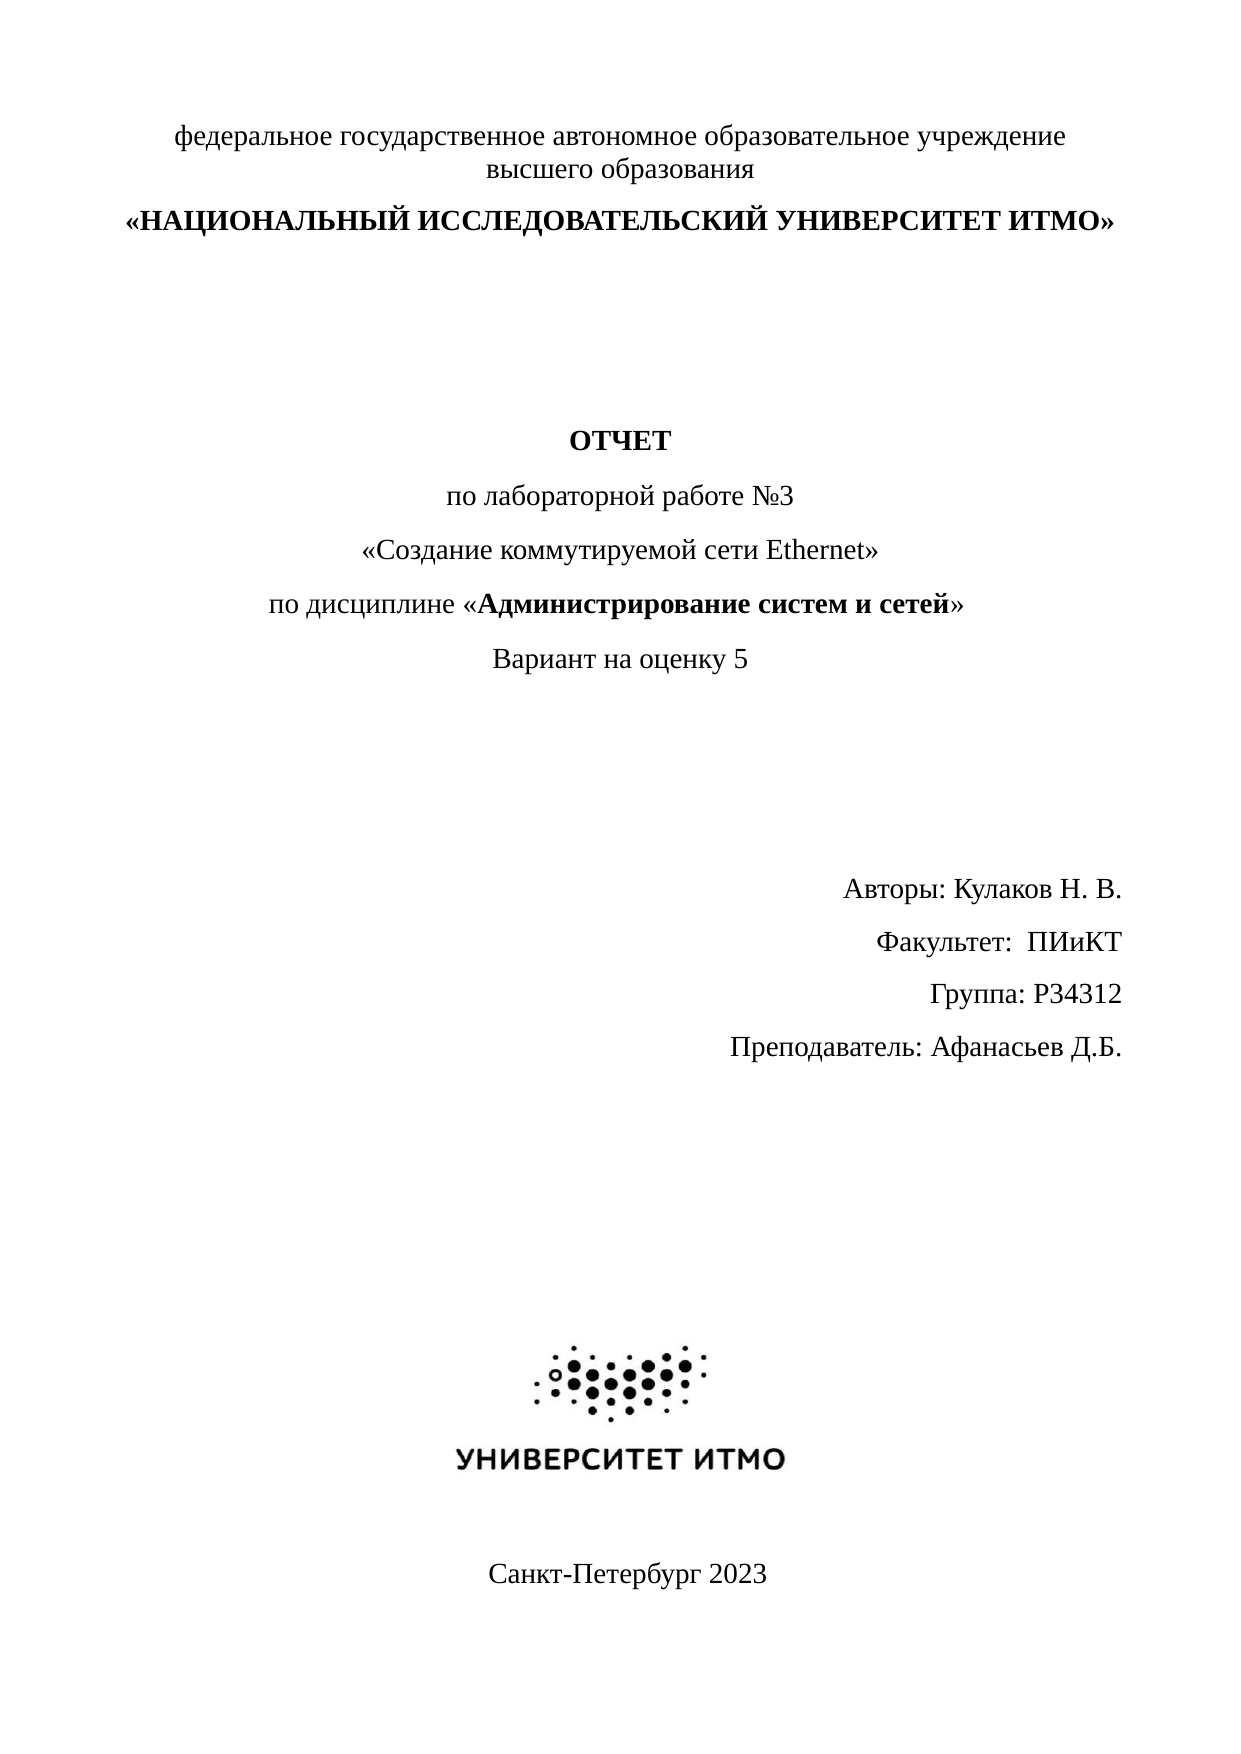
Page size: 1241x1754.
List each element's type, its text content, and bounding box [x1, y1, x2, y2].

text Авторы: Кулаков Н. В. [118, 871, 1122, 904]
text Вариант на оценку 5 [118, 641, 1122, 674]
text Группа: P34312 [118, 976, 1122, 1010]
picture [431, 1279, 809, 1536]
text по дисциплине «Администрирование систем и сетей» [118, 587, 1122, 620]
text Преподаватель: Афанасьев Д.Б. [118, 1029, 1122, 1063]
text Санкт-Петербург 2023 [118, 1556, 1122, 1590]
text «НАЦИОНАЛЬНЫЙ ИССЛЕДОВАТЕЛЬСКИЙ УНИВЕРСИТЕТ ИТМО» [118, 203, 1122, 237]
text «Создание коммутируемой сети Ethernet» [118, 532, 1122, 566]
text Факультет: ПИиКТ [118, 924, 1122, 957]
text по лабораторной работе №3 [118, 478, 1122, 511]
text ОТЧЕТ [118, 423, 1122, 457]
text федеральное государственное автономное образовательное учреждение высшего образования [118, 118, 1122, 185]
